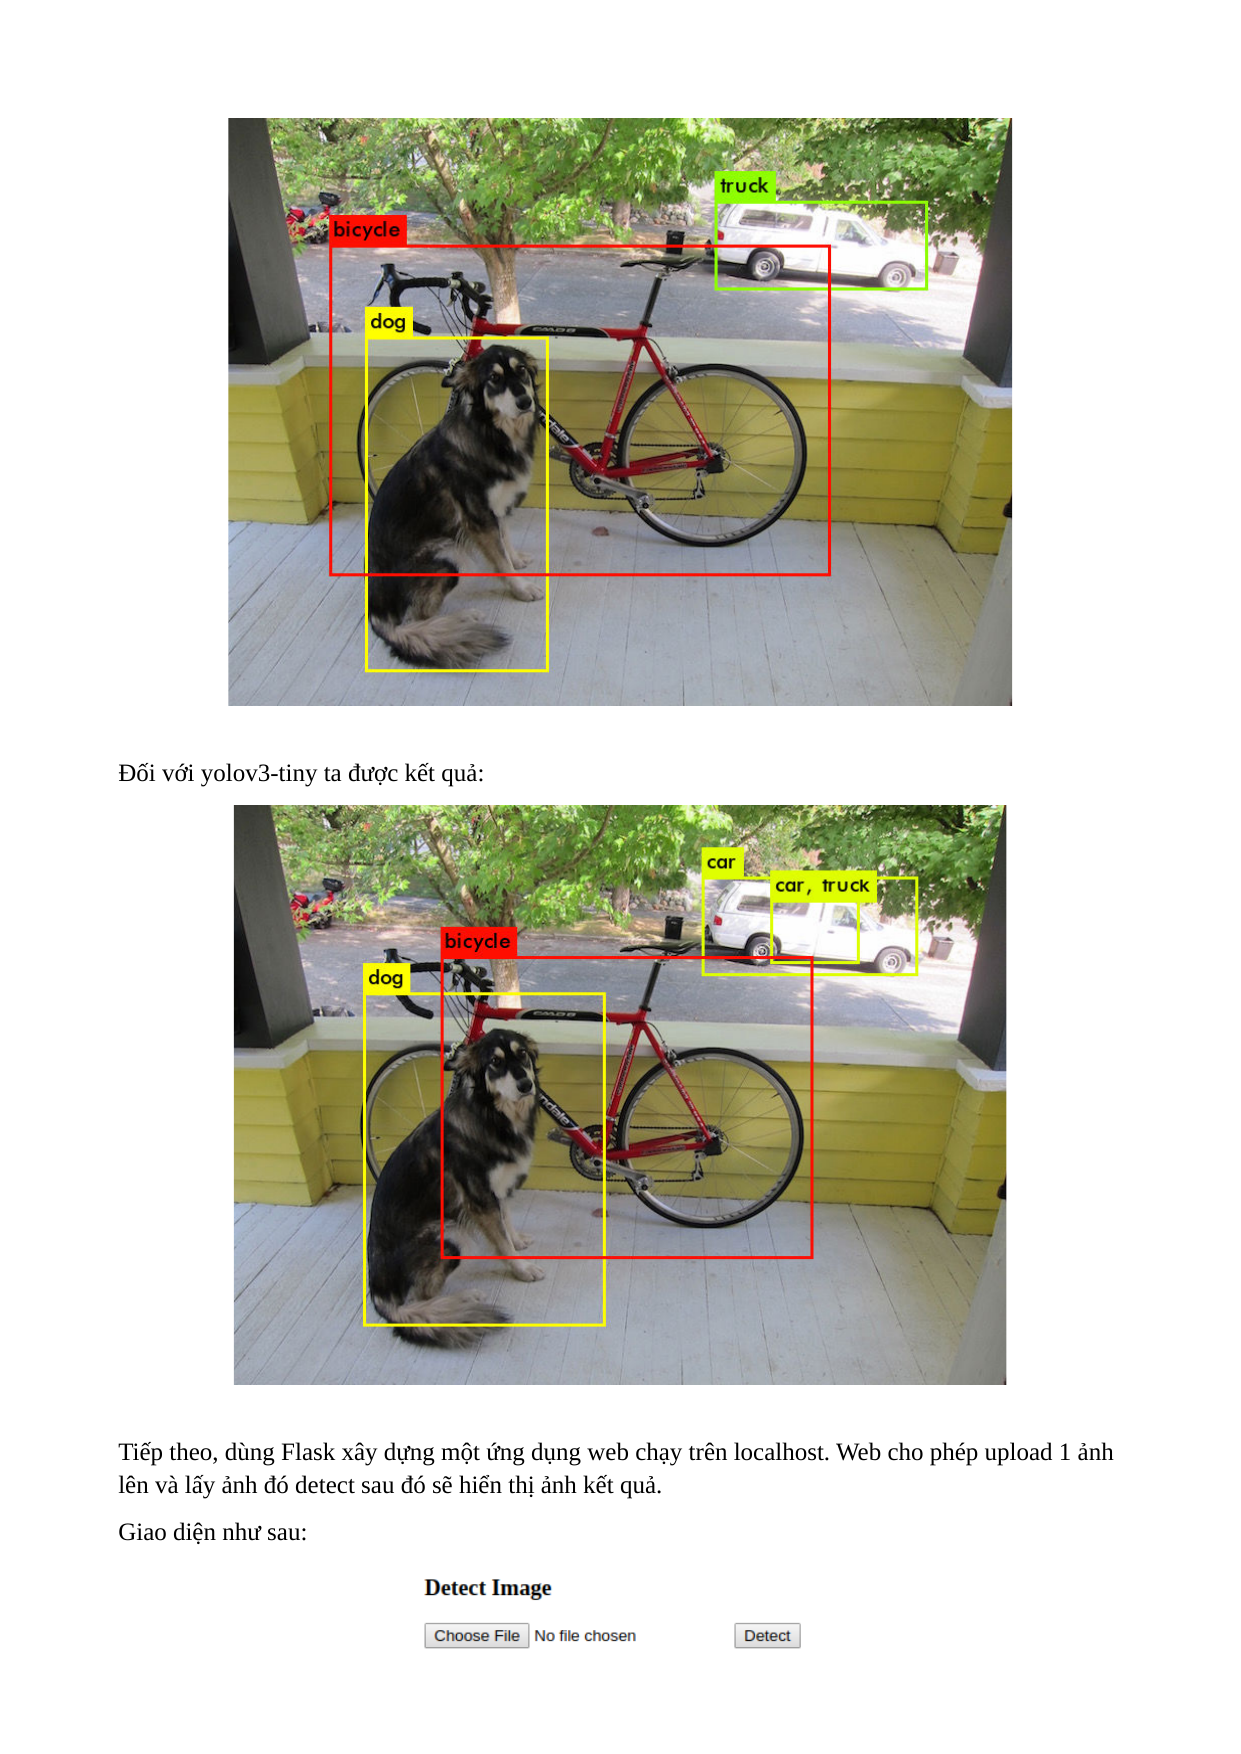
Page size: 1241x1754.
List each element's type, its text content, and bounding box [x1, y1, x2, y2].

text Đối với yolov3-tiny ta được kết quả: [118, 758, 1122, 787]
text Giao diện như sau: [118, 1517, 1122, 1546]
picture [228, 118, 1013, 706]
picture [233, 805, 1007, 1385]
picture [415, 1565, 825, 1675]
text Tiếp theo, dùng Flask xây dựng một ứng dụng web chạy trên localhost. Web cho phép upload 1 ảnh lên và lấy ảnh đó detect sau đó sẽ hiển thị ảnh kết quả. [118, 1437, 1122, 1499]
